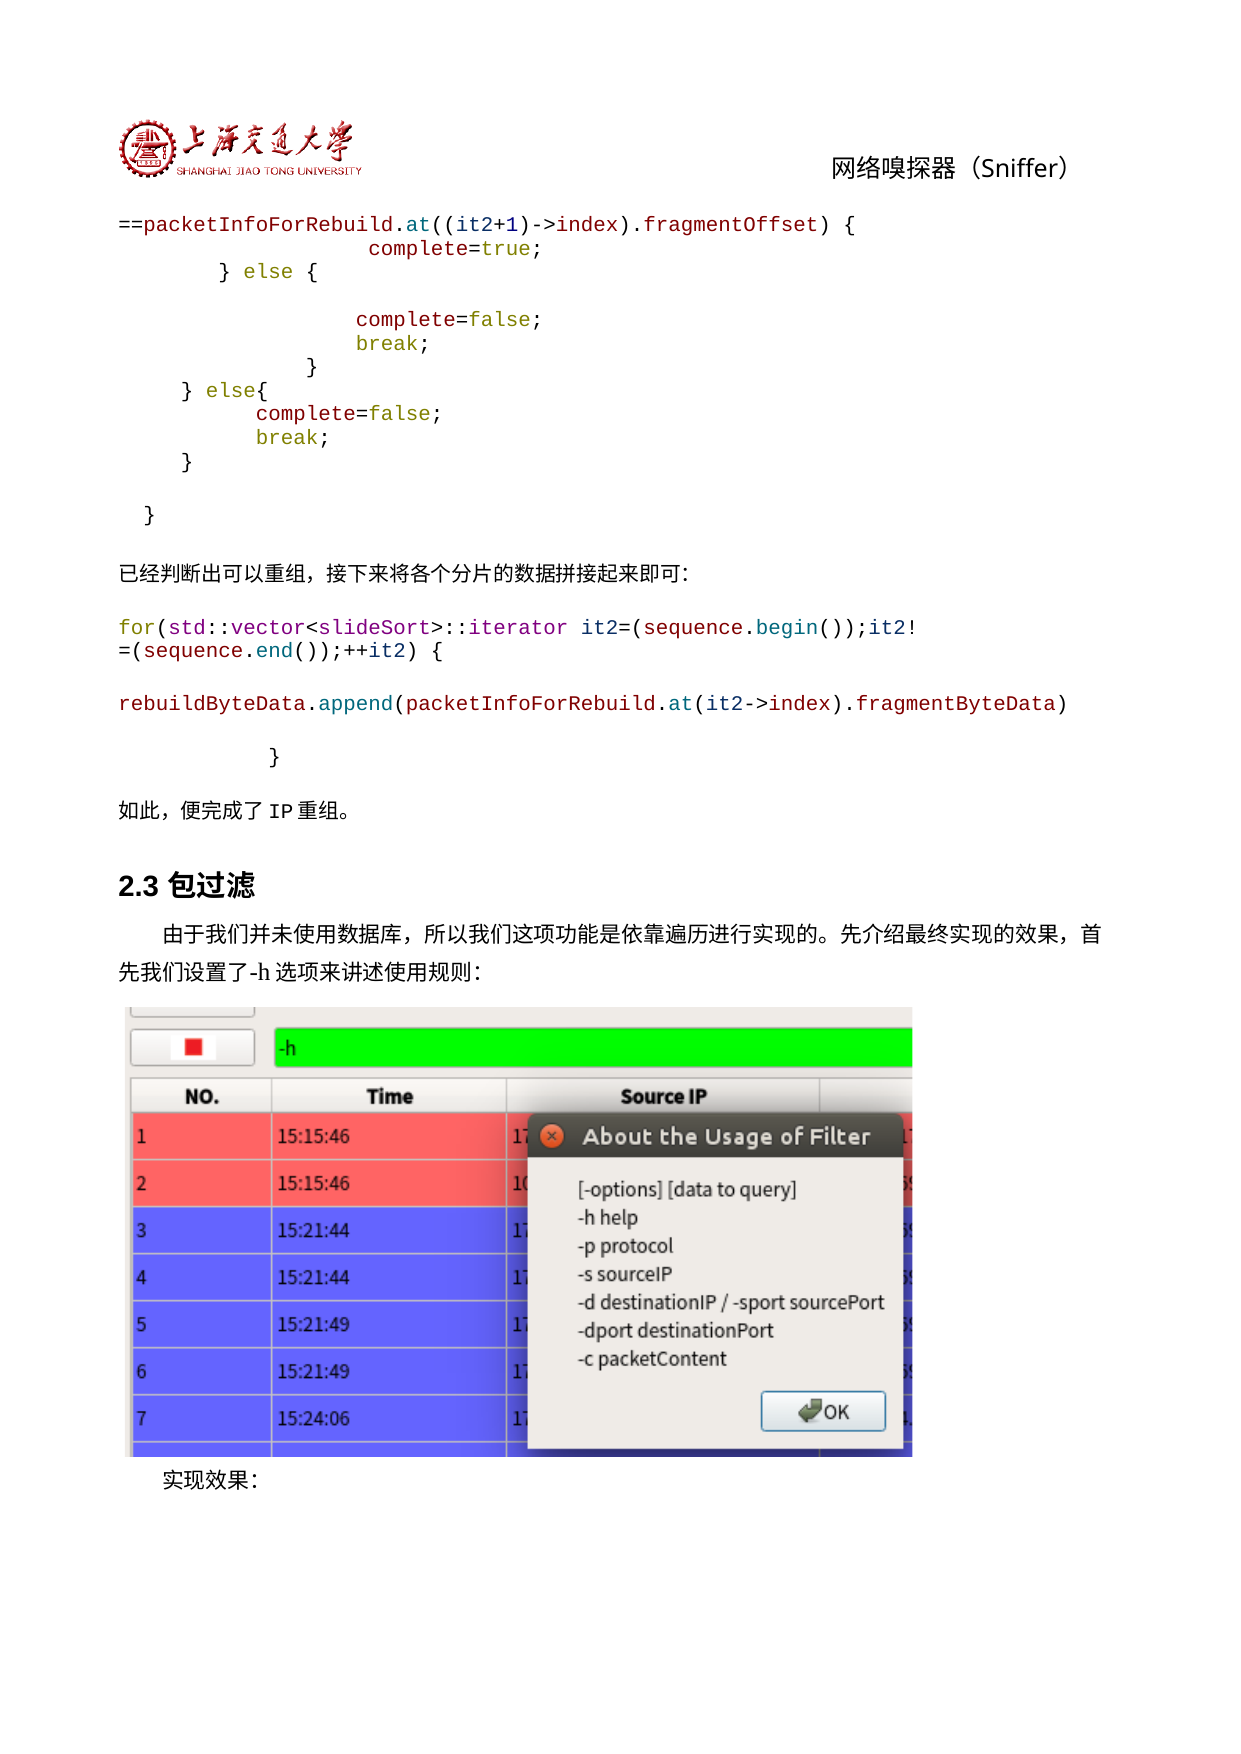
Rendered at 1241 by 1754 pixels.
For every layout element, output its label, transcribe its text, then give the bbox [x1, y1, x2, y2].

text 如此，便完成了IP重组。 [118, 794, 1122, 824]
picture [124, 1007, 913, 1457]
text break; [118, 332, 1122, 356]
text break; [118, 427, 1122, 451]
text 已经判断出可以重组，接下来将各个分片的数据拼接起来即可： [118, 557, 1122, 587]
text } [118, 451, 1122, 474]
text for(std::vector<slideSort>::iterator it2=(sequence.begin());it2!=(sequence.end());++it2) { [118, 617, 1122, 664]
text complete=false; [118, 309, 1122, 332]
text } [118, 504, 1122, 527]
text rebuildByteData.append(packetInfoForRebuild.at(it2->index).fragmentByteData) [118, 693, 1122, 717]
picture [118, 118, 362, 178]
text } [118, 747, 1122, 770]
text } else{ [118, 380, 1122, 403]
text } [118, 356, 1122, 380]
text ==packetInfoForRebuild.at((it2+1)->index).fragmentOffset) { [118, 214, 1122, 238]
text 实现效果： [118, 1008, 1122, 1494]
text complete=true; [118, 238, 1122, 262]
text } else { [118, 262, 1122, 285]
subtitle 2.3 包过滤 [118, 862, 1122, 905]
text complete=false; [118, 403, 1122, 427]
text 由于我们并未使用数据库，所以我们这项功能是依靠遍历进行实现的。先介绍最终实现的效果，首先我们设置了-h选项来讲述使用规则： [118, 917, 1122, 987]
